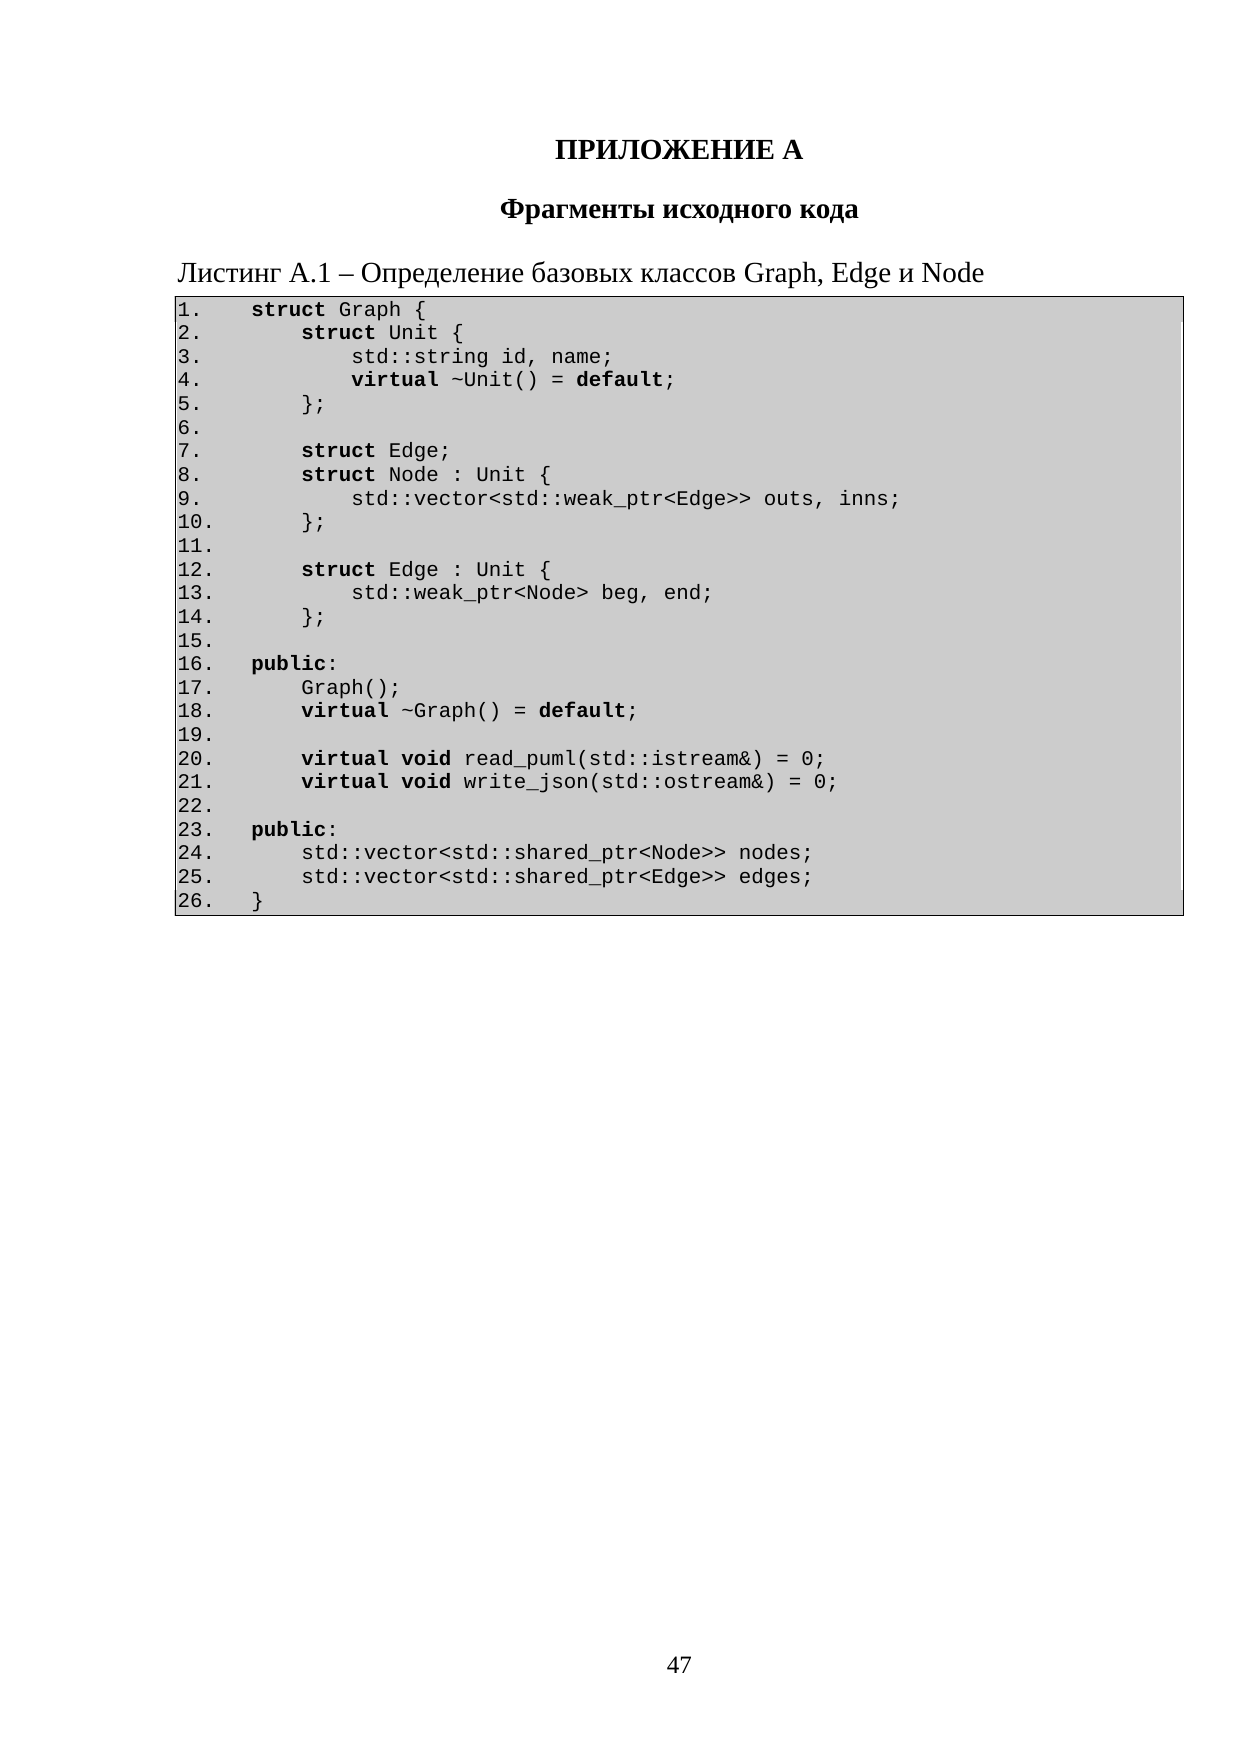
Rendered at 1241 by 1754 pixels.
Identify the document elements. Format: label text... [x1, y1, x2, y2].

list struct Unit { [177, 322, 1181, 346]
list std::vector<std::shared_ptr<Edge>> edges; [177, 866, 1181, 887]
text Листинг А.1 – Определение базовых классов Graph, Edge и Node [177, 255, 1181, 289]
list }; [177, 511, 1181, 535]
list struct Edge : Unit { [177, 559, 1181, 582]
list struct Node : Unit { [177, 464, 1181, 488]
list std::vector<std::shared_ptr<Node>> nodes; [177, 842, 1181, 866]
list public: [177, 653, 1181, 677]
text Фрагменты исходного кода [177, 191, 1181, 224]
list virtual ~Unit() = default; [177, 369, 1181, 393]
list struct Graph { [176, 297, 1183, 322]
list }; [177, 393, 1181, 417]
subtitle ПРИЛОЖЕНИЕ А [177, 132, 1181, 166]
list Graph(); [177, 677, 1181, 701]
list std::weak_ptr<Node> beg, end; [177, 582, 1181, 606]
list }; [177, 606, 1181, 629]
list public: [177, 819, 1181, 842]
list } [176, 887, 1183, 915]
list virtual ~Graph() = default; [177, 701, 1181, 724]
list std::vector<std::weak_ptr<Edge>> outs, inns; [177, 488, 1181, 511]
list std::string id, name; [177, 346, 1181, 369]
list virtual void read_puml(std::istream&) = 0; [177, 748, 1181, 771]
list virtual void write_json(std::ostream&) = 0; [177, 771, 1181, 795]
list struct Edge; [177, 440, 1181, 464]
